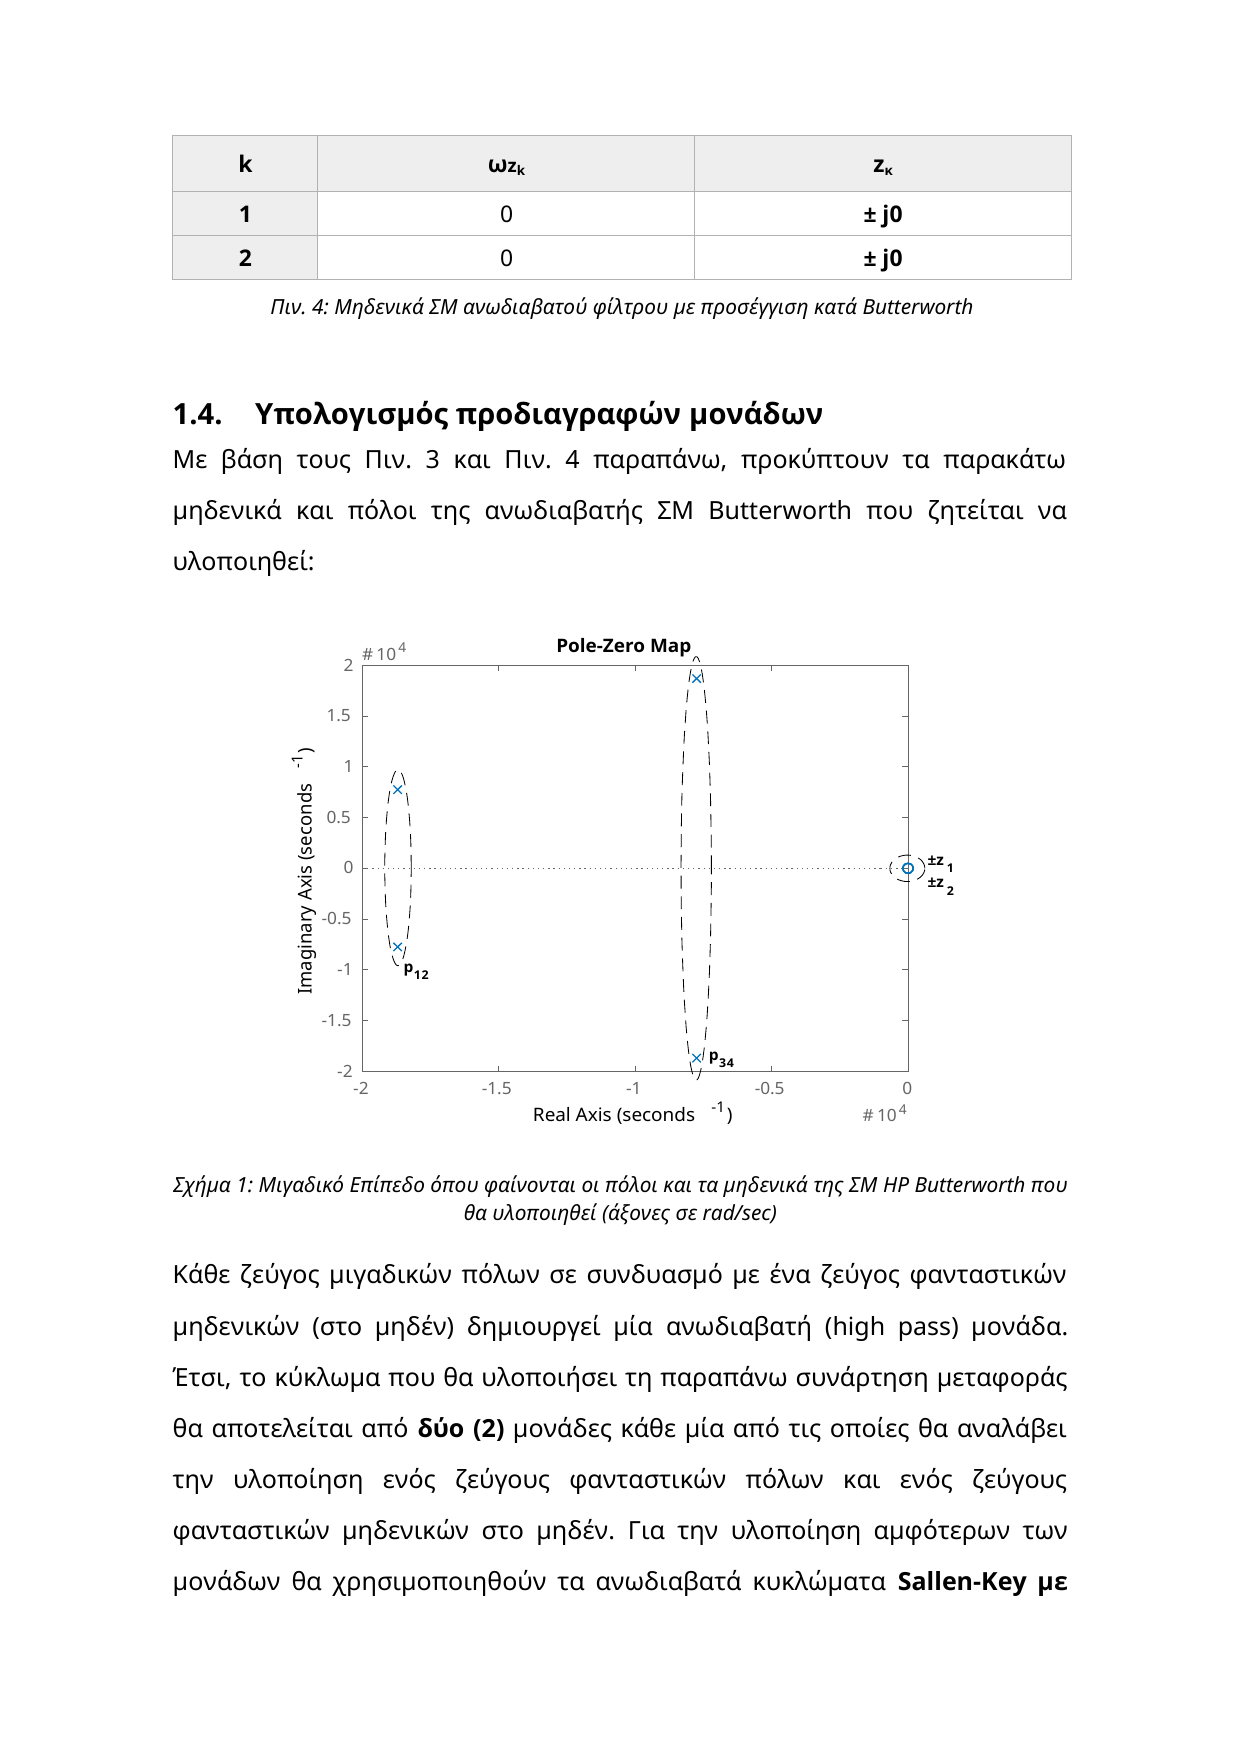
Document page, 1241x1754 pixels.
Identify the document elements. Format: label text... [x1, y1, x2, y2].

table_cell 1 [173, 192, 317, 235]
text Με βάση τους Πιν. 3 και Πιν. 4 παραπάνω, προκύπτουν τα παρακάτω μηδενικά και πόλοι της ανωδιαβατής ΣΜ Butterworth που ζητείται να υλοποιηθεί: [172, 442, 1068, 578]
text Κάθε ζεύγος μιγαδικών πόλων σε συνδυασμό με ένα ζεύγος φανταστικών μηδενικών (στο μηδέν) δημιουργεί μία ανωδιαβατή (high pass) μονάδα. Έτσι, το κύκλωμα που θα υλοποιήσει τη παραπάνω συνάρτηση μεταφοράς θα αποτελείται από δύο (2) μονάδες κάθε μία από τις οποίες θα αναλάβει την υλοποίηση ενός ζεύγους φανταστικών πόλων και ενός ζεύγους φανταστικών μηδενικών στο μηδέν. Για την υλοποίηση αμφότερων των μονάδων θα χρησιμοποιηθούν τα ανωδιαβατά κυκλώματα Sallen-Key με [172, 1257, 1068, 1597]
table_cell 0 [318, 192, 694, 235]
table_cell 0 [318, 236, 694, 279]
table_cell ± j0 [695, 236, 1071, 279]
table_cell 2 [173, 236, 317, 279]
table_cell ± j0 [695, 192, 1071, 235]
text Πιν. 4: Μηδενικά ΣΜ ανωδιαβατού φίλτρου με προσέγγιση κατά Butterworth [172, 292, 1071, 321]
subtitle Υπολογισμός προδιαγραφών μονάδων [172, 393, 1068, 433]
table_header k [173, 136, 317, 191]
table_header ωzk [318, 136, 694, 191]
table_header zκ [695, 136, 1071, 191]
text Σχήμα 1: Μιγαδικό Επίπεδο όπου φαίνονται οι πόλοι και τα μηδενικά της ΣΜ HP Butterworth που θα υλοποιηθεί (άξονες σε rad/sec) [172, 1170, 1068, 1227]
